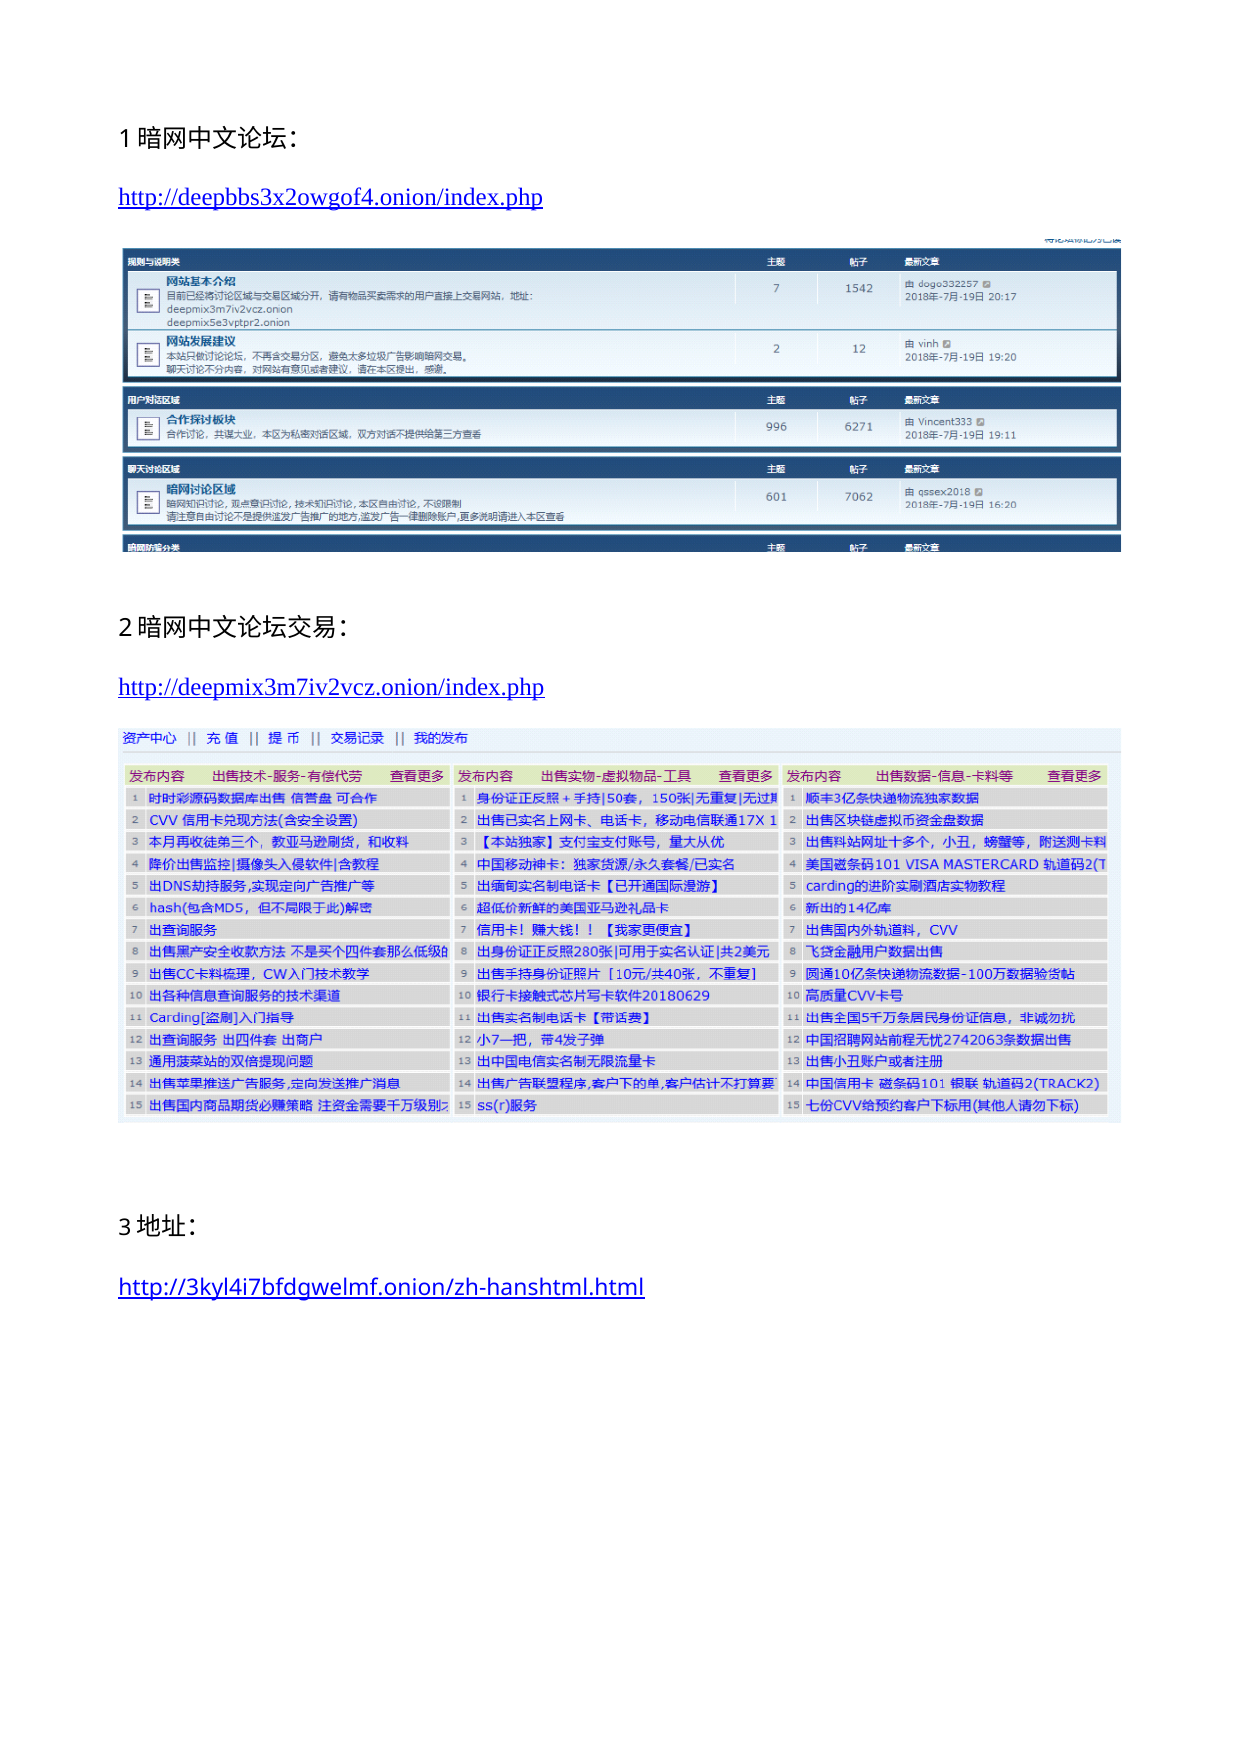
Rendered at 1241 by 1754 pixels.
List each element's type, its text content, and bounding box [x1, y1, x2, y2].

text 3地址： [118, 1207, 1122, 1243]
text http://deepbbs3x2owgof4.onion/index.php [118, 182, 1122, 211]
text 1暗网中文论坛： [118, 118, 1122, 154]
text http://deepmix3m7iv2vcz.onion/index.php [118, 672, 1122, 701]
text 2暗网中文论坛交易： [118, 608, 1122, 644]
text http://3kyl4i7bfdgwelmf.onion/zh-hanshtml.html [118, 1271, 1122, 1302]
